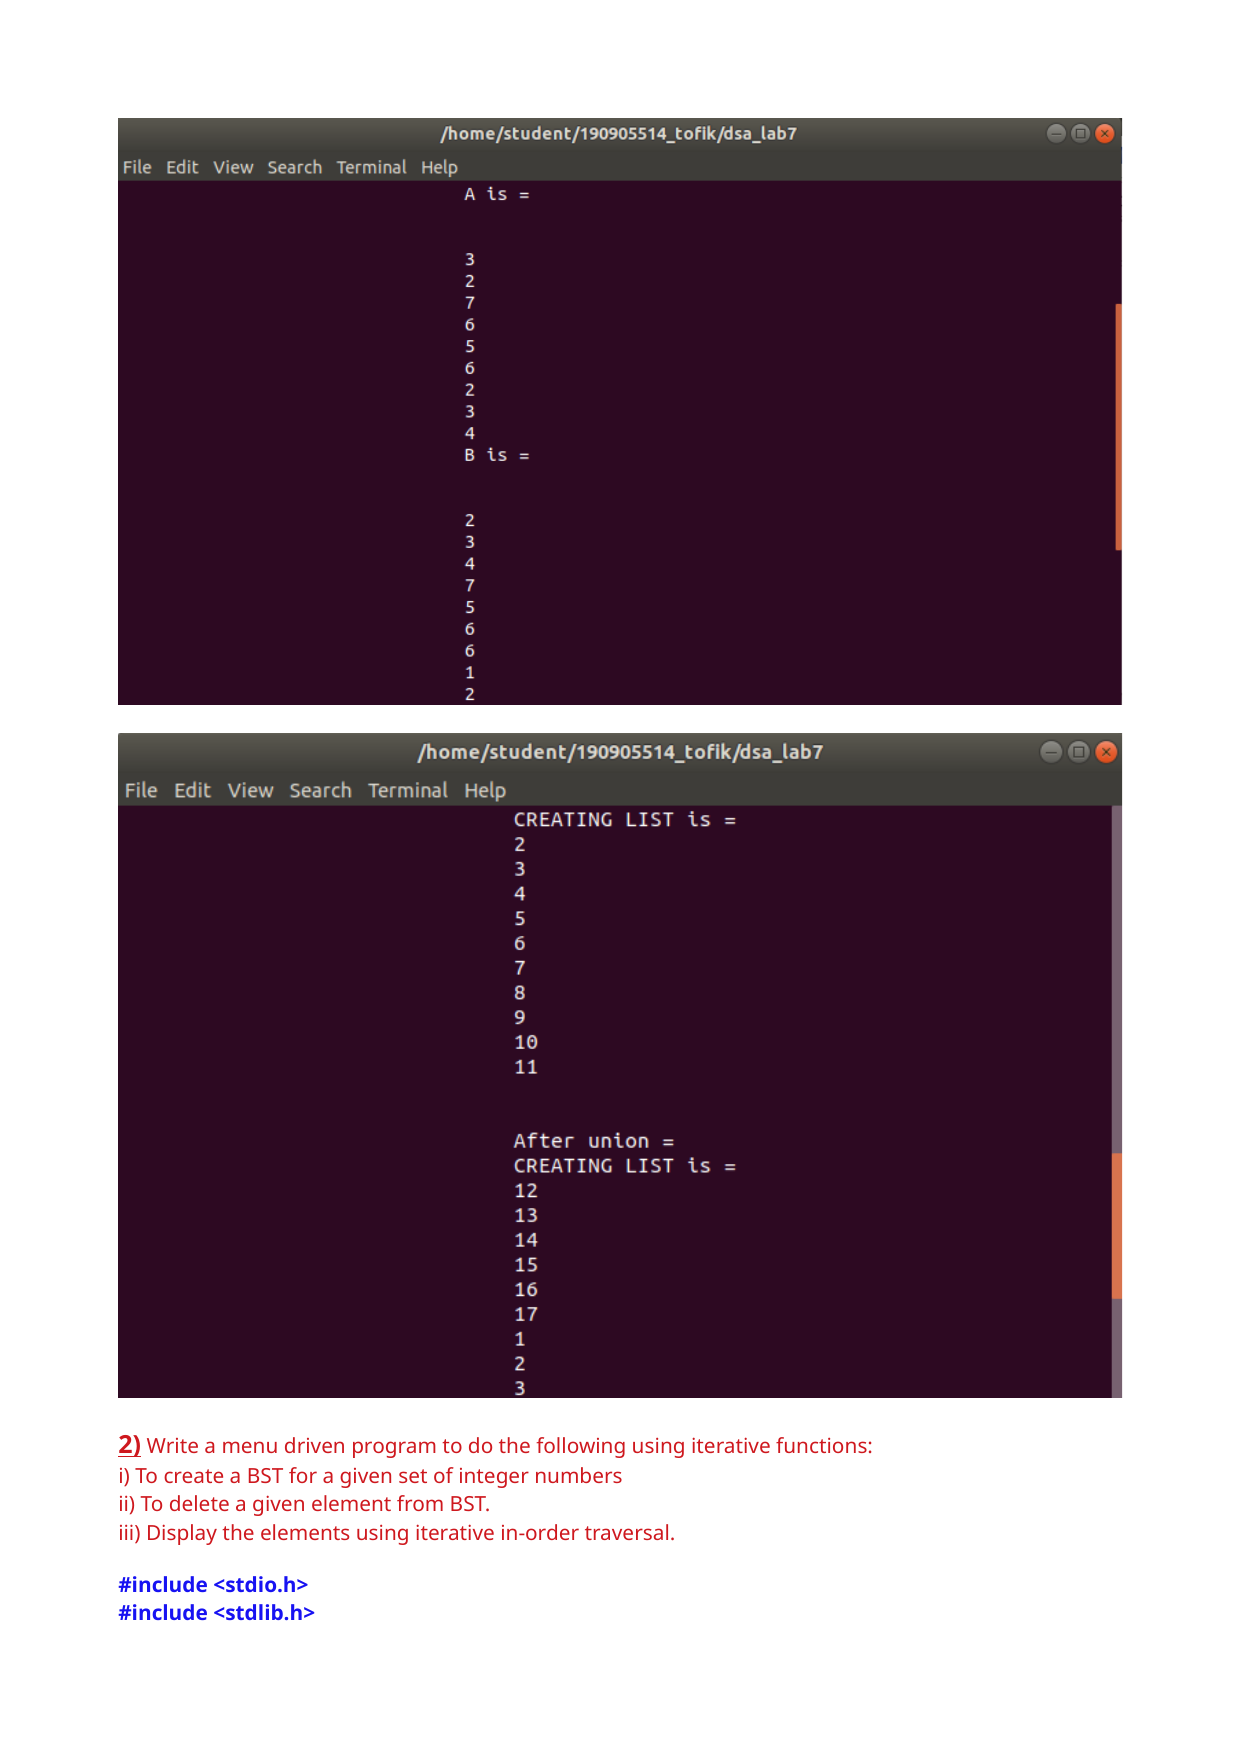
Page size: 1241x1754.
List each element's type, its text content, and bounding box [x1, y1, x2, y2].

text #include <stdlib.h> [118, 1598, 1122, 1627]
text #include <stdio.h> [118, 1570, 1122, 1598]
picture [118, 733, 1123, 1398]
text ii) To delete a given element from BST. [118, 1489, 1122, 1518]
text 2) Write a menu driven program to do the following using iterative functions: [118, 1427, 1122, 1461]
text i) To create a BST for a given set of integer numbers [118, 1461, 1122, 1489]
picture [118, 118, 1123, 705]
text iii) Display the elements using iterative in-order traversal. [118, 1518, 1122, 1546]
